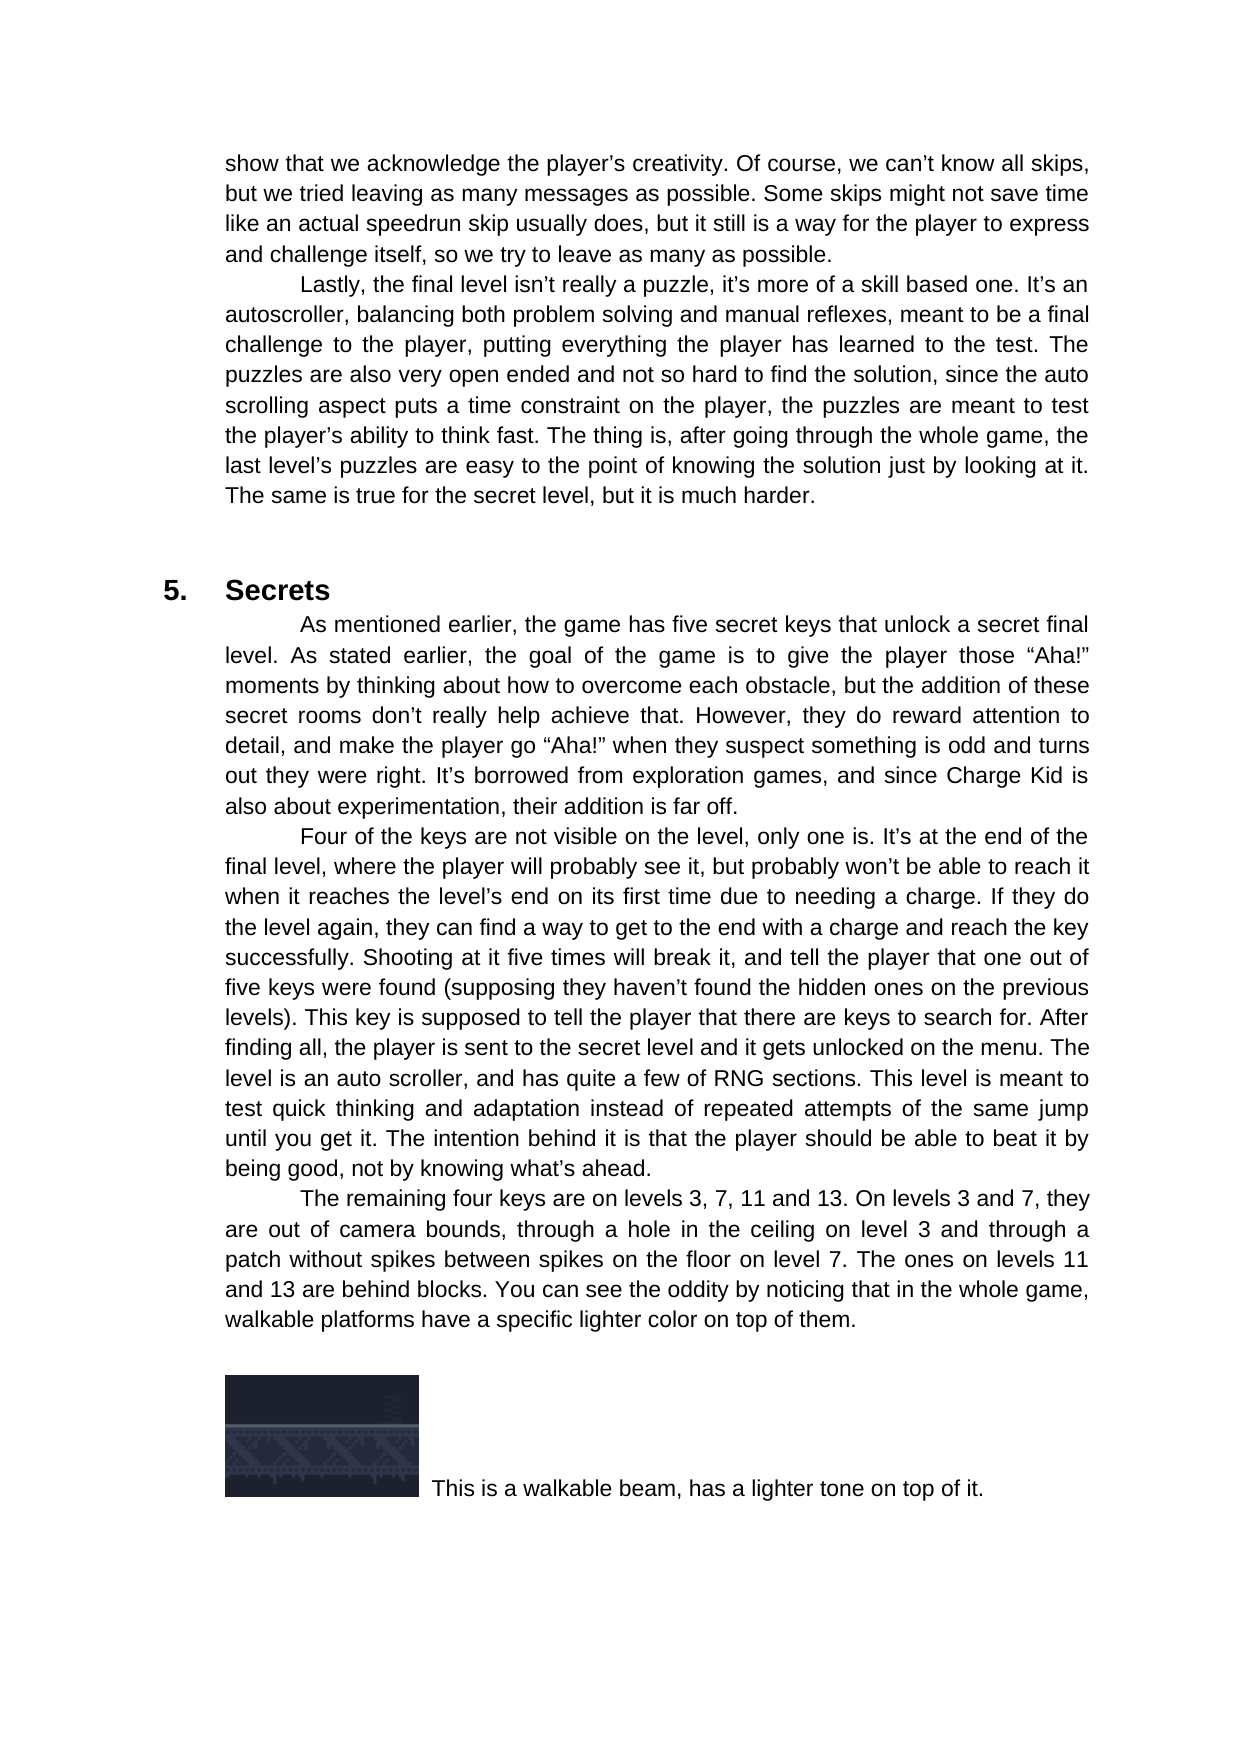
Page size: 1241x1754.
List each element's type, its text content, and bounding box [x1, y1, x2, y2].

list Secrets [187, 573, 1090, 606]
picture [225, 1375, 419, 1497]
text show that we acknowledge the player’s creativity. Of course, we can’t know all skips, but we tried leaving as many messages as possible. Some skips might not save time like an actual speedrun skip usually does, but it still is a way for the player to express and challenge itself, so we try to leave as many as possible. [225, 150, 1090, 267]
list Four of the keys are not visible on the level, only one is. It’s at the end of the final level, where the player will probably see it, but probably won’t be able to reach it when it reaches the level’s end on its first time due to needing a charge. If they do the level again, they can find a way to get to the end with a charge and reach the key successfully. Shooting at it five times will break it, and tell the player that one out of five keys were found (supposing they haven’t found the hidden ones on the previous levels). This key is supposed to tell the player that there are keys to search for. After finding all, the player is sent to the secret level and it gets unlocked on the menu. The level is an auto scroller, and has quite a few of RNG sections. This level is meant to test quick thinking and adaptation instead of repeated attempts of the same jump until you get it. The intention behind it is that the player should be able to beat it by being good, not by knowing what’s ahead. [187, 823, 1090, 1182]
list This is a walkable beam, has a lighter tone on top of it. [187, 1375, 1090, 1502]
list As mentioned earlier, the game has five secret keys that unlock a secret final level. As stated earlier, the goal of the game is to give the player those “Aha!” moments by thinking about how to overcome each obstacle, but the addition of these secret rooms don’t really help achieve that. However, they do reward attention to detail, and make the player go “Aha!” when they suspect something is odd and turns out they were right. It’s borrowed from exploration games, and since Charge Kid is also about experimentation, their addition is far off. [187, 611, 1090, 819]
list The remaining four keys are on levels 3, 7, 11 and 13. On levels 3 and 7, they are out of camera bounds, through a hole in the ceiling on level 3 and through a patch without spikes between spikes on the floor on level 7. The ones on levels 11 and 13 are behind blocks. You can see the oddity by noticing that in the whole game, walkable platforms have a specific lighter color on top of them. [187, 1185, 1090, 1333]
text Lastly, the final level isn’t really a puzzle, it’s more of a skill based one. It’s an autoscroller, balancing both problem solving and manual reflexes, meant to be a final challenge to the player, putting everything the player has learned to the test. The puzzles are also very open ended and not so hard to find the solution, since the auto scrolling aspect puts a time constraint on the player, the puzzles are meant to test the player’s ability to think fast. The thing is, after going through the whole game, the last level’s puzzles are easy to the point of knowing the solution just by looking at it. The same is true for the secret level, but it is much harder. [225, 271, 1090, 509]
